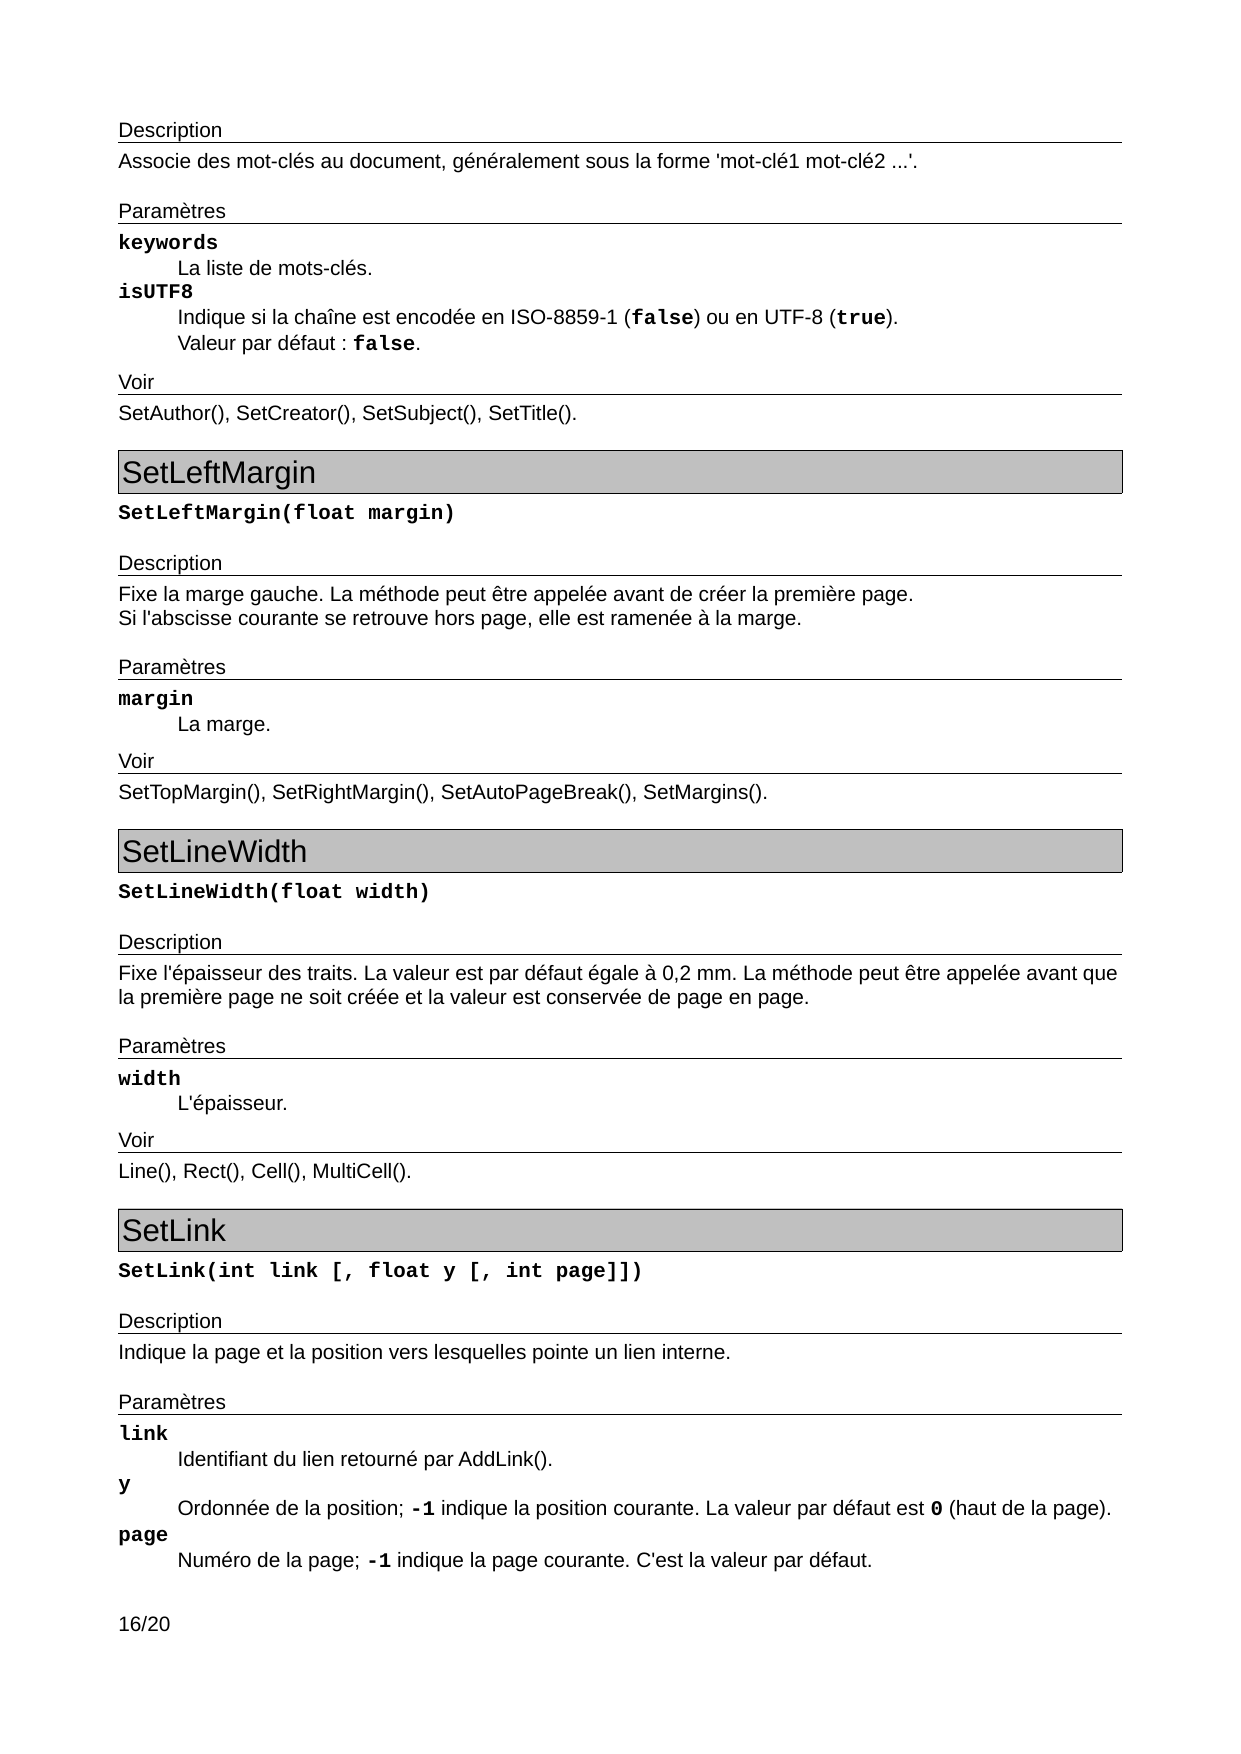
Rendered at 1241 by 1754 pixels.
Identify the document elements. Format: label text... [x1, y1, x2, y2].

subtitle SetLink [119, 1210, 1122, 1251]
text SetLineWidth(float width) [118, 879, 1122, 904]
list La marge. [177, 712, 1122, 736]
subtitle Description [118, 930, 1122, 954]
text SetLeftMargin(float margin) [118, 499, 1122, 525]
list La liste de mots-clés. [177, 255, 1122, 279]
subtitle SetLineWidth [119, 830, 1122, 872]
subtitle Paramètres [118, 655, 1122, 679]
subtitle Paramètres [118, 198, 1122, 223]
subtitle Voir [118, 749, 1122, 773]
subtitle margin [118, 686, 1122, 712]
list L'épaisseur. [177, 1091, 1122, 1115]
text Indique la page et la position vers lesquelles pointe un lien interne. [118, 1340, 1122, 1364]
text SetTopMargin(), SetRightMargin(), SetAutoPageBreak(), SetMargins(). [118, 780, 1122, 804]
subtitle isUTF8 [118, 279, 1122, 305]
subtitle width [118, 1065, 1122, 1091]
list Numéro de la page; -1 indique la page courante. C'est la valeur par défaut. [177, 1548, 1122, 1574]
text Line(), Rect(), Cell(), MultiCell(). [118, 1159, 1122, 1183]
subtitle y [118, 1470, 1122, 1496]
text SetAuthor(), SetCreator(), SetSubject(), SetTitle(). [118, 401, 1122, 425]
subtitle Voir [118, 370, 1122, 394]
list Identifiant du lien retourné par AddLink(). [177, 1446, 1122, 1470]
text Fixe la marge gauche. La méthode peut être appelée avant de créer la première page. Si l'abscisse courante se retrouve hors page, elle est ramenée à la marge. [118, 582, 1122, 630]
subtitle Paramètres [118, 1389, 1122, 1414]
list Indique si la chaîne est encodée en ISO-8859-1 (false) ou en UTF-8 (true). Valeur par défaut : false. [177, 305, 1122, 357]
subtitle Description [118, 551, 1122, 575]
subtitle Description [118, 118, 1122, 142]
subtitle link [118, 1421, 1122, 1446]
subtitle Paramètres [118, 1034, 1122, 1058]
subtitle keywords [118, 229, 1122, 255]
subtitle SetLeftMargin [119, 451, 1122, 493]
subtitle Description [118, 1309, 1122, 1333]
list Ordonnée de la position; -1 indique la position courante. La valeur par défaut est 0 (haut de la page). [177, 1496, 1122, 1522]
text SetLink(int link [, float y [, int page]]) [118, 1258, 1122, 1284]
subtitle page [118, 1522, 1122, 1548]
subtitle Voir [118, 1128, 1122, 1152]
text Associe des mot-clés au document, généralement sous la forme 'mot-clé1 mot-clé2 ...'. [118, 149, 1122, 173]
text Fixe l'épaisseur des traits. La valeur est par défaut égale à 0,2 mm. La méthode peut être appelée avant que la première page ne soit créée et la valeur est conservée de page en page. [118, 961, 1122, 1009]
